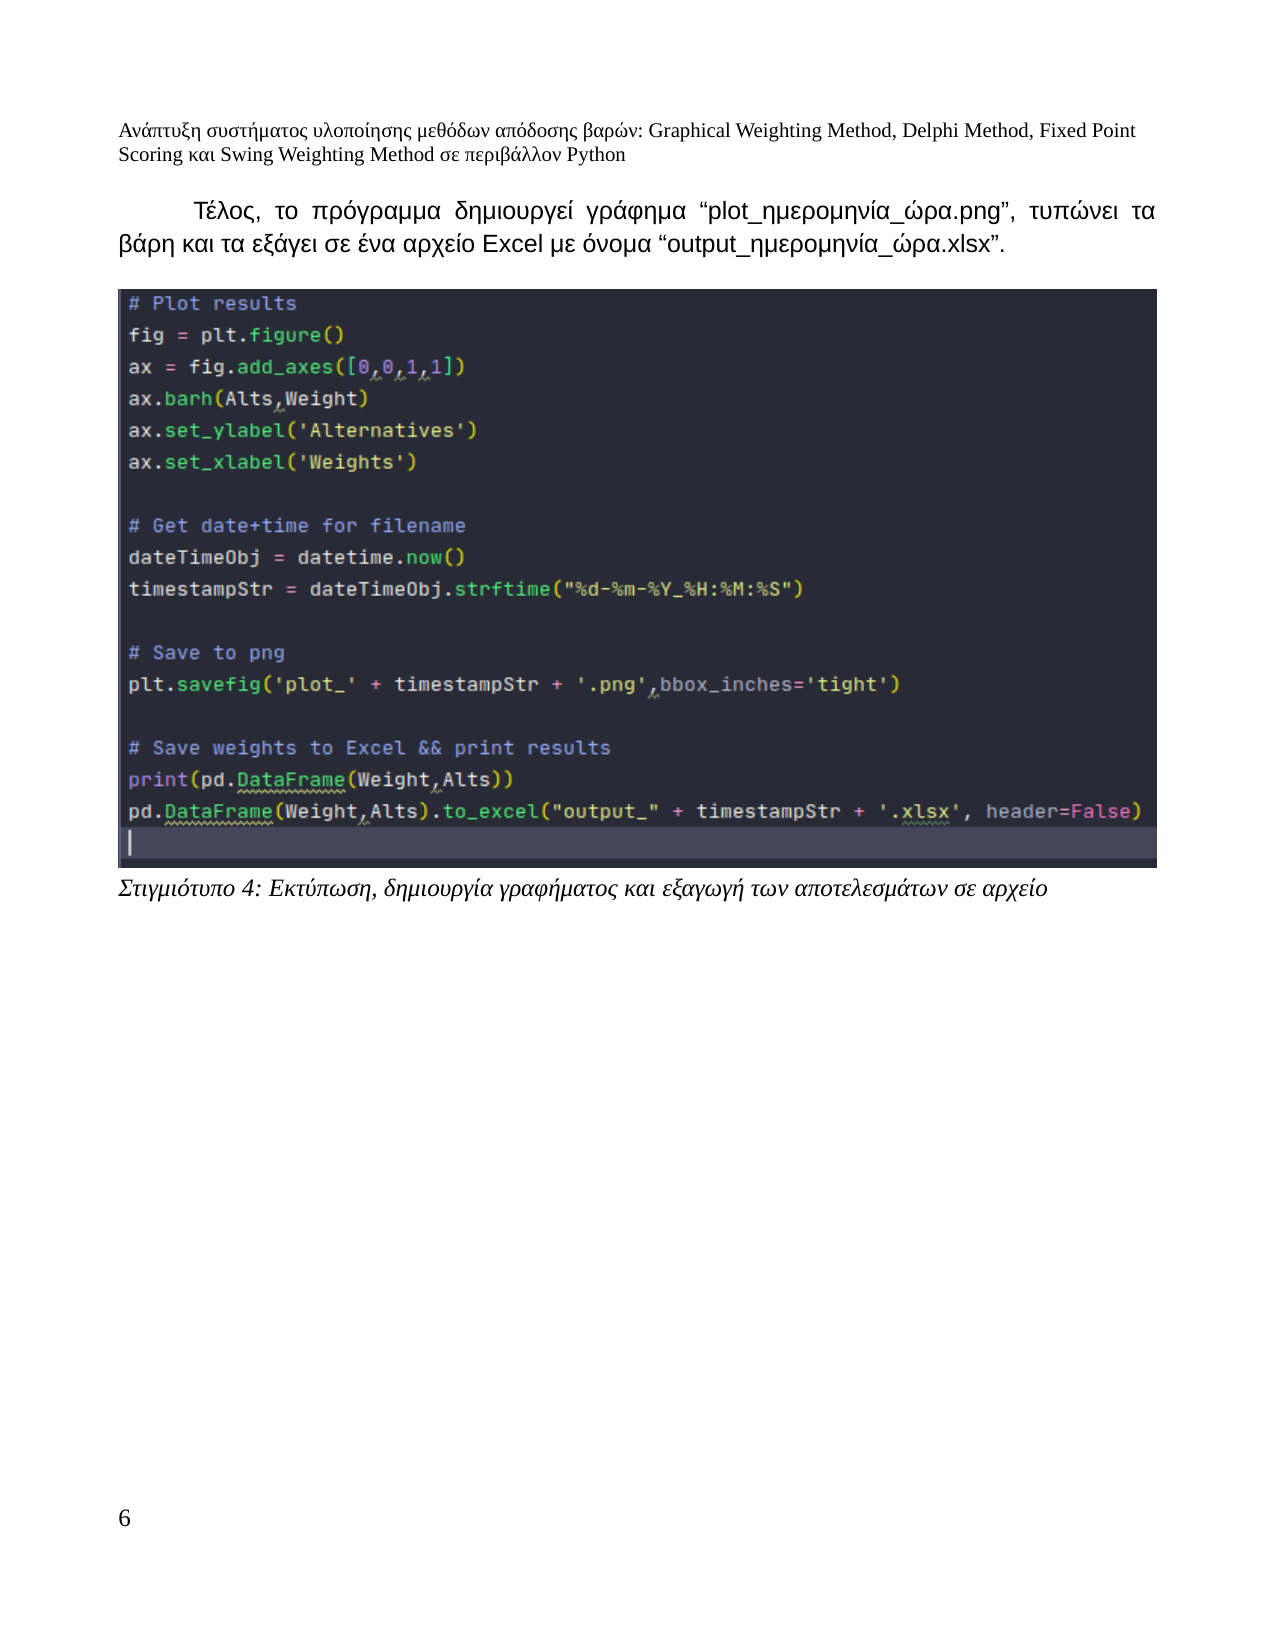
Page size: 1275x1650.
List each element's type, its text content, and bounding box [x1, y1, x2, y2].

text Στιγμιότυπο 4: Εκτύπωση, δημιουργία γραφήματος και εξαγωγή των αποτελεσμάτων σε αρχείο [118, 868, 1157, 902]
picture [118, 289, 1157, 868]
text Τέλος, το πρόγραμμα δημιουργεί γράφημα “plot_ημερομηνία_ώρα.png”, τυπώνει τα βάρη και τα εξάγει σε ένα αρχείο Excel με όνομα “output_ημερομηνία_ώρα.xlsx”. [118, 196, 1157, 257]
